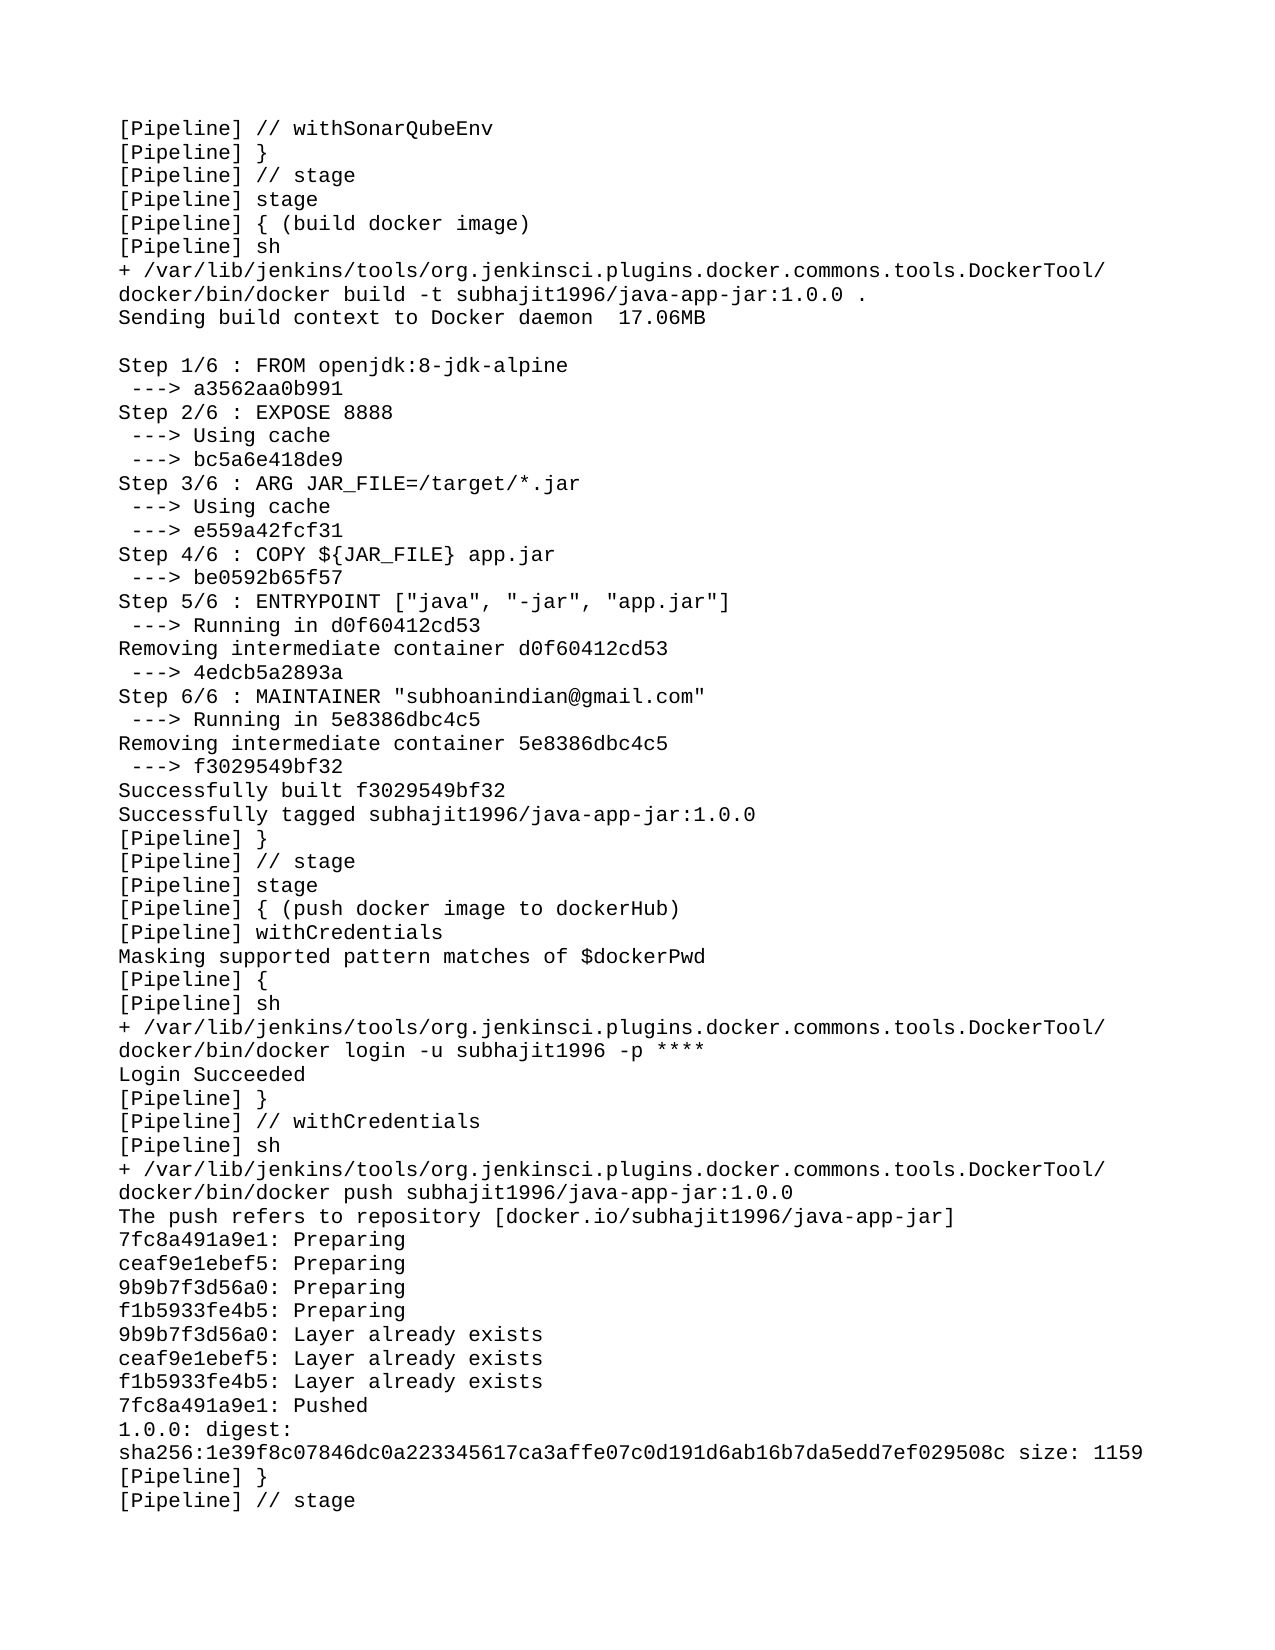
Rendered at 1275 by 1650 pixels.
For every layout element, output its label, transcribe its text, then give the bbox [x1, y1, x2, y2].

text [Pipeline] { [118, 969, 1157, 993]
text ---> be0592b65f57 [118, 567, 1157, 591]
text 1.0.0: digest: sha256:1e39f8c07846dc0a223345617ca3affe07c0d191d6ab16b7da5edd7ef029508c size: 1159 [118, 1419, 1157, 1466]
text + /var/lib/jenkins/tools/org.jenkinsci.plugins.docker.commons.tools.DockerTool/docker/bin/docker build -t subhajit1996/java-app-jar:1.0.0 . [118, 260, 1157, 307]
text f1b5933fe4b5: Layer already exists [118, 1371, 1157, 1395]
text [Pipeline] withCredentials [118, 922, 1157, 946]
text ceaf9e1ebef5: Layer already exists [118, 1348, 1157, 1371]
text [Pipeline] // stage [118, 165, 1157, 189]
text Removing intermediate container d0f60412cd53 [118, 638, 1157, 662]
text Step 3/6 : ARG JAR_FILE=/target/*.jar [118, 473, 1157, 496]
text ---> Using cache [118, 426, 1157, 449]
text 9b9b7f3d56a0: Layer already exists [118, 1324, 1157, 1348]
text [Pipeline] } [118, 1466, 1157, 1489]
text ---> Running in d0f60412cd53 [118, 615, 1157, 638]
text [Pipeline] { (push docker image to dockerHub) [118, 898, 1157, 922]
text Step 4/6 : COPY ${JAR_FILE} app.jar [118, 544, 1157, 567]
text ---> a3562aa0b991 [118, 378, 1157, 402]
text ---> Running in 5e8386dbc4c5 [118, 709, 1157, 733]
text ---> Using cache [118, 496, 1157, 520]
text 7fc8a491a9e1: Pushed [118, 1395, 1157, 1419]
text [Pipeline] stage [118, 875, 1157, 898]
text + /var/lib/jenkins/tools/org.jenkinsci.plugins.docker.commons.tools.DockerTool/docker/bin/docker login -u subhajit1996 -p **** [118, 1017, 1157, 1064]
text Successfully built f3029549bf32 [118, 780, 1157, 804]
text The push refers to repository [docker.io/subhajit1996/java-app-jar] [118, 1206, 1157, 1229]
text [Pipeline] // stage [118, 1489, 1157, 1513]
text ---> f3029549bf32 [118, 757, 1157, 780]
text Sending build context to Docker daemon 17.06MB [118, 307, 1157, 331]
text Step 5/6 : ENTRYPOINT ["java", "-jar", "app.jar"] [118, 591, 1157, 615]
text [Pipeline] { (build docker image) [118, 213, 1157, 236]
text [Pipeline] sh [118, 993, 1157, 1017]
text ---> 4edcb5a2893a [118, 662, 1157, 686]
text + /var/lib/jenkins/tools/org.jenkinsci.plugins.docker.commons.tools.DockerTool/docker/bin/docker push subhajit1996/java-app-jar:1.0.0 [118, 1158, 1157, 1206]
text [Pipeline] // stage [118, 851, 1157, 875]
text [Pipeline] // withCredentials [118, 1111, 1157, 1135]
text Successfully tagged subhajit1996/java-app-jar:1.0.0 [118, 804, 1157, 827]
text ---> bc5a6e418de9 [118, 449, 1157, 473]
text Step 2/6 : EXPOSE 8888 [118, 402, 1157, 426]
text [Pipeline] stage [118, 189, 1157, 213]
text [Pipeline] sh [118, 1135, 1157, 1158]
text [Pipeline] } [118, 142, 1157, 165]
text Step 6/6 : MAINTAINER "subhoanindian@gmail.com" [118, 686, 1157, 709]
text ---> e559a42fcf31 [118, 520, 1157, 544]
text Removing intermediate container 5e8386dbc4c5 [118, 733, 1157, 757]
text [Pipeline] // withSonarQubeEnv [118, 118, 1157, 142]
text [Pipeline] } [118, 827, 1157, 851]
text Masking supported pattern matches of $dockerPwd [118, 946, 1157, 969]
text Login Succeeded [118, 1064, 1157, 1088]
text 9b9b7f3d56a0: Preparing [118, 1277, 1157, 1300]
text f1b5933fe4b5: Preparing [118, 1300, 1157, 1324]
text Step 1/6 : FROM openjdk:8-jdk-alpine [118, 354, 1157, 378]
text [Pipeline] } [118, 1088, 1157, 1111]
text ceaf9e1ebef5: Preparing [118, 1253, 1157, 1277]
text [Pipeline] sh [118, 236, 1157, 260]
text 7fc8a491a9e1: Preparing [118, 1229, 1157, 1253]
